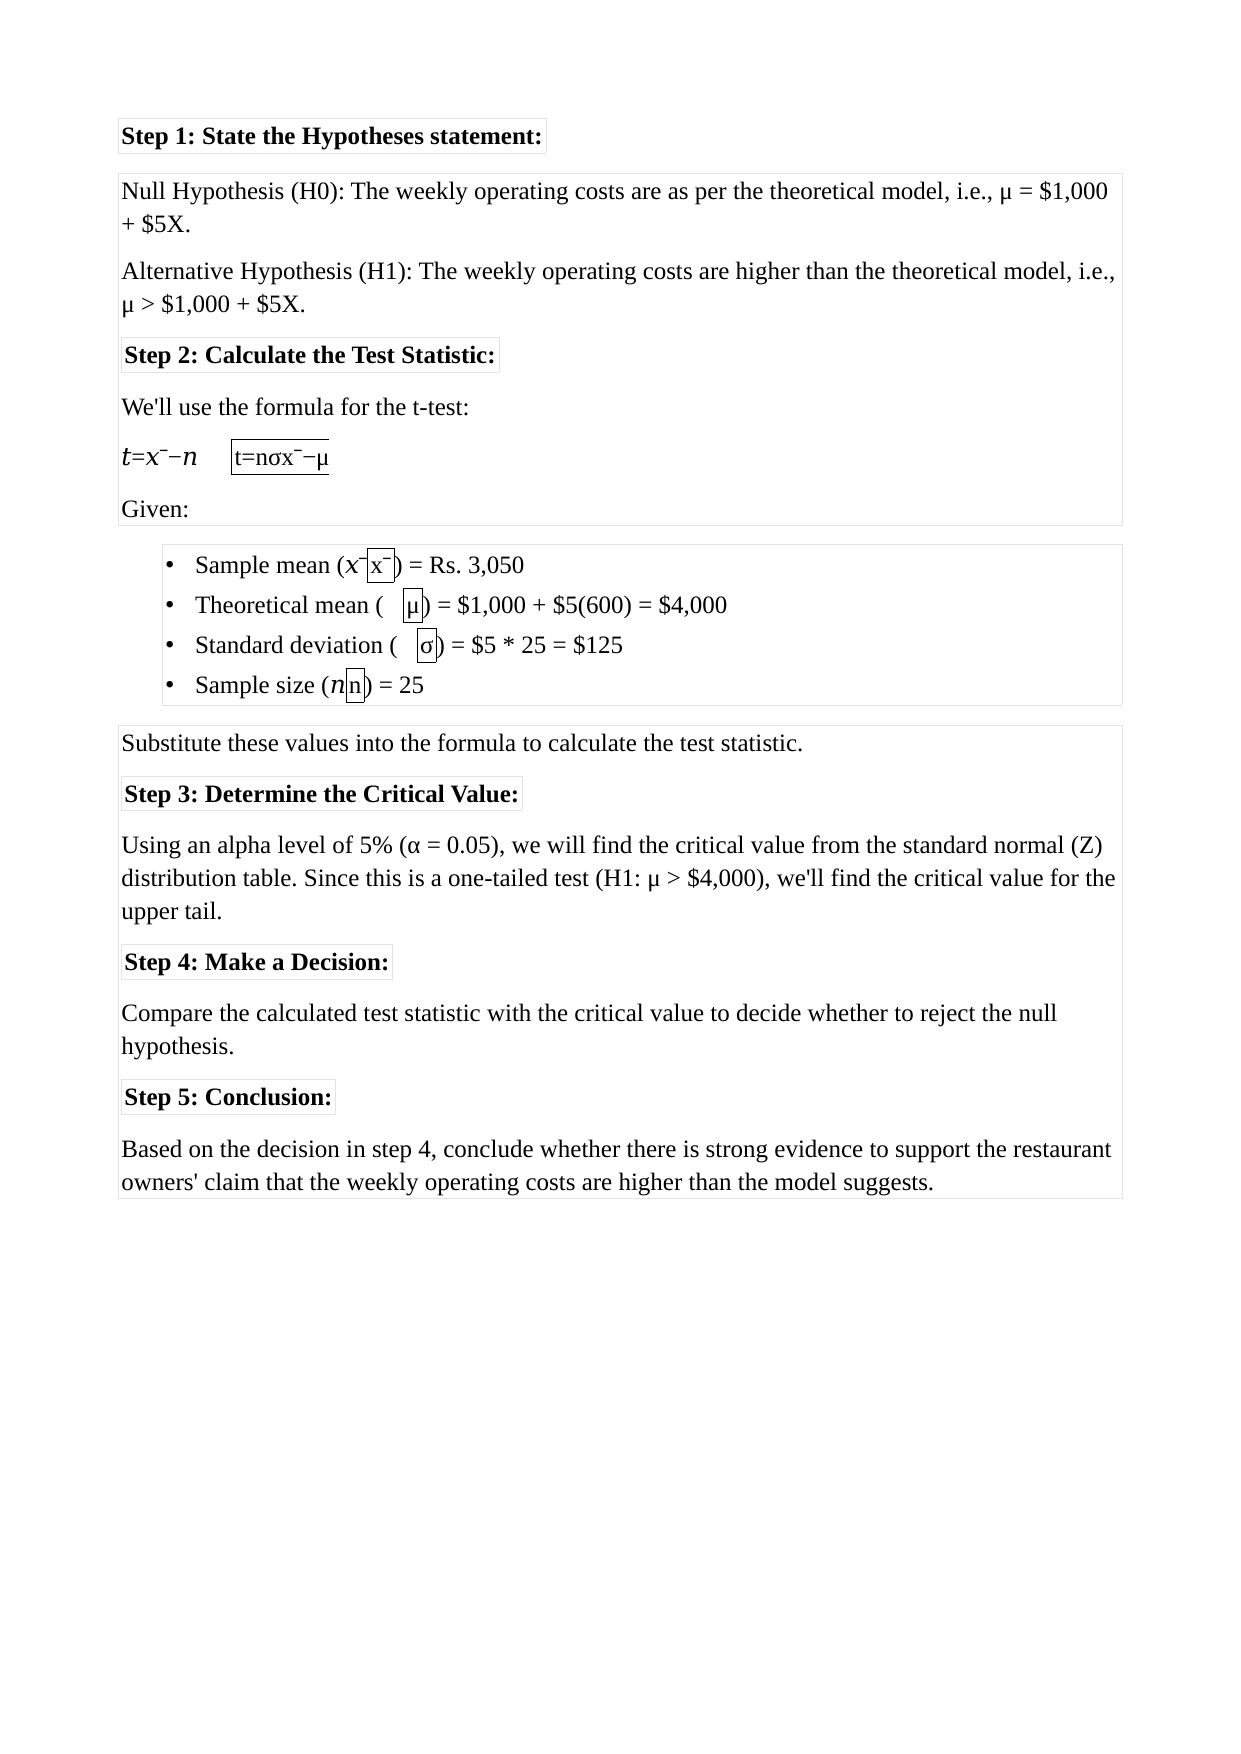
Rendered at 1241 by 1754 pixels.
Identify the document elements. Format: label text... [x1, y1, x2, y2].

list Standard deviation (𝜎σ) = $5 * 25 = $125 [163, 624, 1122, 662]
text Step 2: Calculate the Test Statistic: [119, 334, 1122, 372]
text [547, 118, 1122, 153]
text We'll use the formula for the t-test: [119, 388, 1122, 420]
text Null Hypothesis (H0): The weekly operating costs are as per the theoretical model, i.e., μ = $1,000 + $5X. [119, 174, 1122, 237]
text Using an alpha level of 5% (α = 0.05), we will find the critical value from the standard normal (Z) distribution table. Since this is a one-tailed test (H1: μ > $4,000), we'll find the critical value for the upper tail. [119, 827, 1122, 925]
list Theoretical mean (𝜇μ) = $1,000 + $5(600) = $4,000 [163, 584, 1122, 622]
text 𝑡=𝑥ˉ−𝜇𝜎𝑛t=n​σ​xˉ−μ​ [119, 436, 1122, 474]
text Step 1: State the Hypotheses statement: [119, 119, 546, 153]
text Step 3: Determine the Critical Value: [119, 773, 1122, 810]
text Step 4: Make a Decision: [119, 941, 1122, 979]
text Substitute these values into the formula to calculate the test statistic. [119, 726, 1122, 757]
text Compare the calculated test statistic with the critical value to decide whether to reject the null hypothesis. [119, 995, 1122, 1060]
text Alternative Hypothesis (H1): The weekly operating costs are higher than the theoretical model, i.e., μ > $1,000 + $5X. [119, 253, 1122, 318]
list Sample size (𝑛n) = 25 [163, 664, 1122, 705]
list Sample mean (𝑥ˉxˉ) = Rs. 3,050 [163, 545, 1122, 582]
text Based on the decision in step 4, conclude whether there is strong evidence to support the restaurant owners' claim that the weekly operating costs are higher than the model suggests. [119, 1131, 1122, 1198]
text Step 5: Conclusion: [119, 1076, 1122, 1114]
text Given: [119, 491, 1122, 525]
